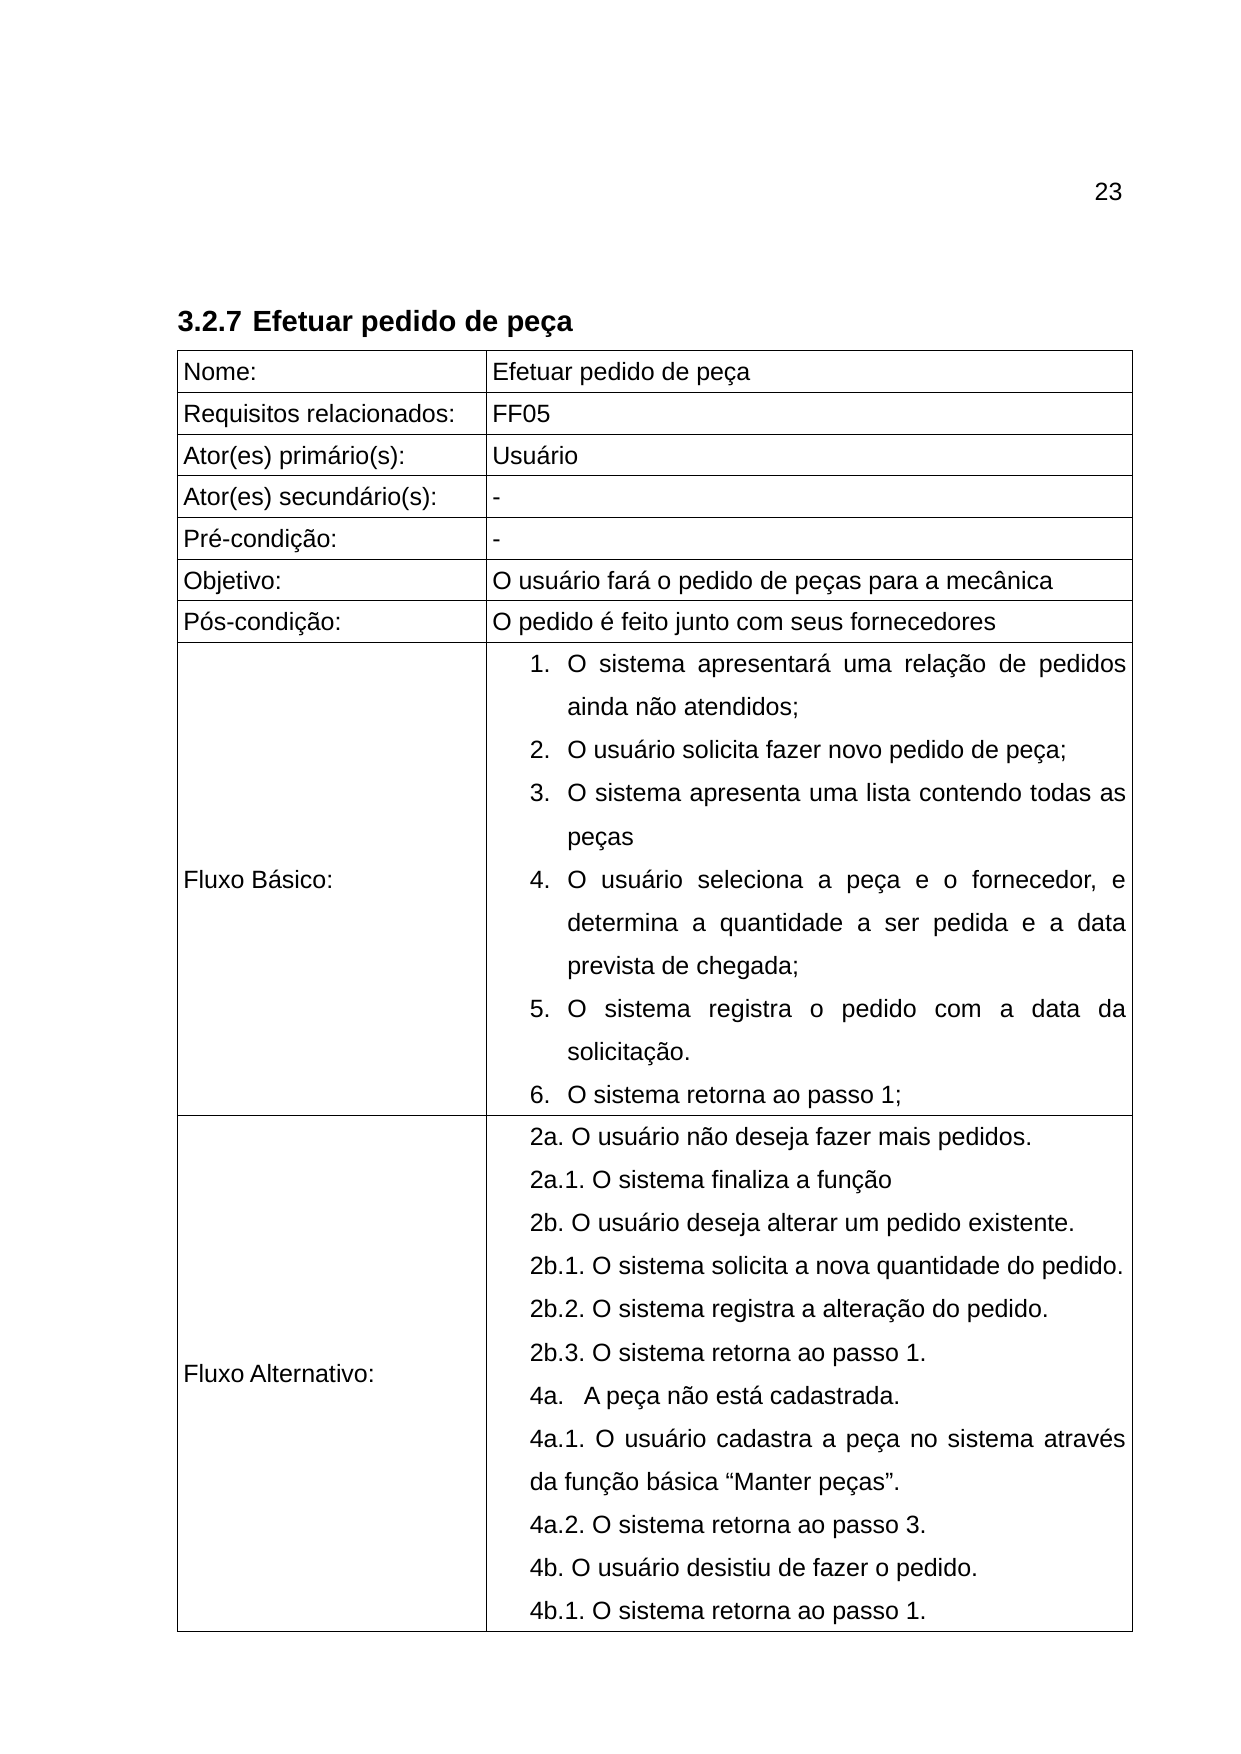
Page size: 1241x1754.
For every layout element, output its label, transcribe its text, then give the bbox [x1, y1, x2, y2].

table_cell - [487, 518, 1132, 559]
table_cell Ator(es) primário(s): [178, 435, 486, 475]
table_cell O sistema apresentará uma relação de pedidos ainda não atendidos; O usuário solicita fazer novo pedido de peça; O sistema apresenta uma lista contendo todas as peças O usuário seleciona a peça e o fornecedor, e determina a quantidade a ser pedida e a data prevista de chegada; O sistema registra o pedido com a data da solicitação. O sistema retorna ao passo 1; [487, 643, 1132, 1115]
table_cell Pré-condição: [178, 518, 486, 559]
table_cell FF05 [487, 393, 1132, 434]
table_cell O pedido é feito junto com seus fornecedores [487, 601, 1132, 642]
table_cell Requisitos relacionados: [178, 393, 486, 434]
table_cell Pós-condição: [178, 601, 486, 642]
table_cell Ator(es) secundário(s): [178, 476, 486, 517]
table_cell Objetivo: [178, 560, 486, 600]
subtitle Efetuar pedido de peça [177, 304, 1122, 338]
table_cell Fluxo Básico: [178, 643, 486, 1115]
table_header Nome: [178, 351, 486, 392]
table_cell Fluxo Alternativo: [178, 1116, 486, 1631]
table_cell - [487, 476, 1132, 517]
table_cell 2a. O usuário não deseja fazer mais pedidos. 2a.1. O sistema finaliza a função 2b. O usuário deseja alterar um pedido existente. 2b.1. O sistema solicita a nova quantidade do pedido. 2b.2. O sistema registra a alteração do pedido. 2b.3. O sistema retorna ao passo 1. 4a. A peça não está cadastrada. 4a.1. O usuário cadastra a peça no sistema através da função básica “Manter peças”. 4a.2. O sistema retorna ao passo 3. 4b. O usuário desistiu de fazer o pedido. 4b.1. O sistema retorna ao passo 1. [487, 1116, 1132, 1631]
table_cell Usuário [487, 435, 1132, 475]
table_header Efetuar pedido de peça [487, 351, 1132, 392]
table_cell O usuário fará o pedido de peças para a mecânica [487, 560, 1132, 600]
